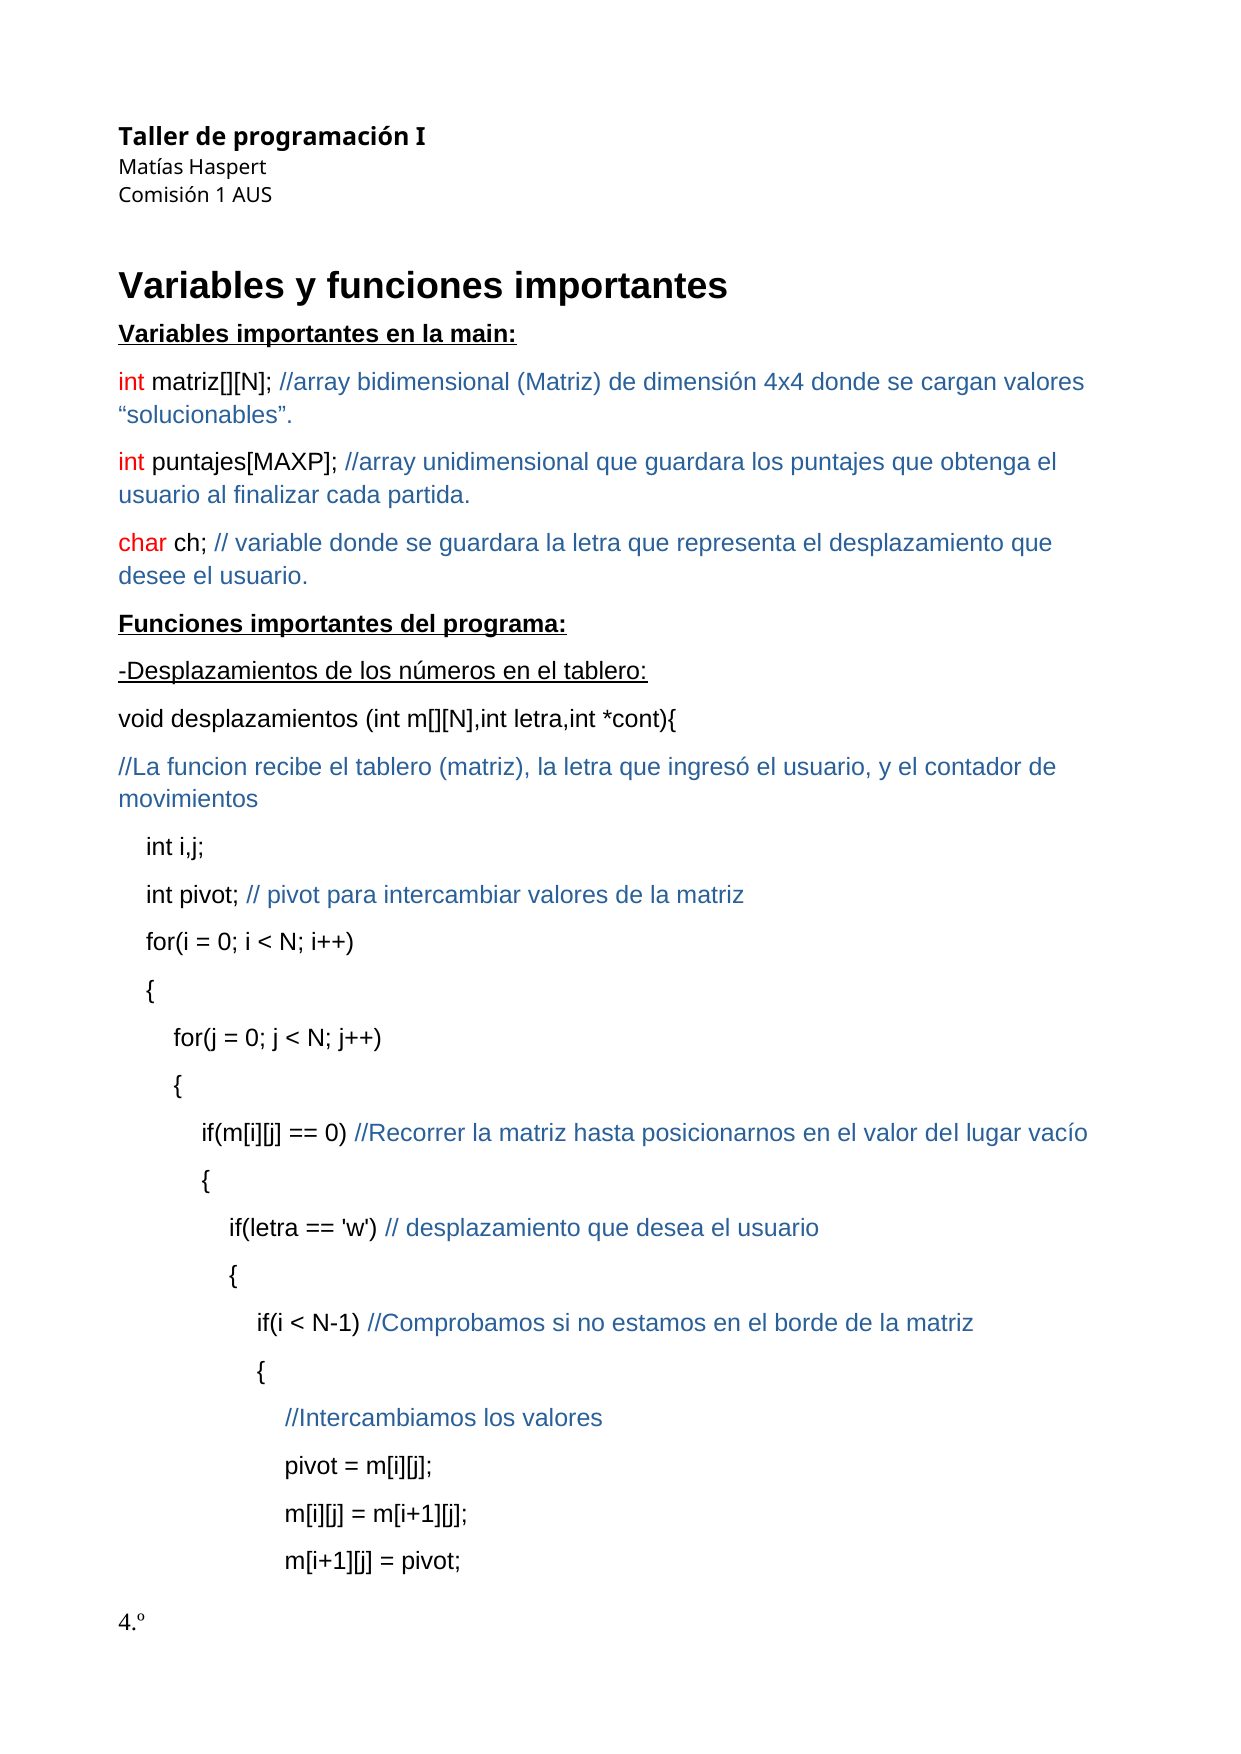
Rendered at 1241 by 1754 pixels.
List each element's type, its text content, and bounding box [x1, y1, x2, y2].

text { [118, 1165, 1122, 1194]
text m[i][j] = m[i+1][j]; [118, 1498, 1122, 1527]
text { [118, 1070, 1122, 1099]
text int puntajes[MAXP]; //array unidimensional que guardara los puntajes que obtenga el usuario al finalizar cada partida. [118, 447, 1122, 509]
text //La funcion recibe el tablero (matriz), la letra que ingresó el usuario, y el contador de movimientos [118, 751, 1122, 813]
text //Intercambiamos los valores [118, 1403, 1122, 1432]
text -Desplazamientos de los números en el tablero: [118, 656, 1122, 685]
text for(i = 0; i < N; i++) [118, 927, 1122, 956]
text { [118, 1261, 1122, 1289]
text if(letra == 'w') // desplazamiento que desea el usuario [118, 1213, 1122, 1242]
text if(i < N-1) //Comprobamos si no estamos en el borde de la matriz [118, 1308, 1122, 1337]
text pivot = m[i][j]; [118, 1451, 1122, 1480]
subtitle Variables y funciones importantes [118, 263, 1122, 307]
text Variables importantes en la main: [118, 319, 1122, 348]
text char ch; // variable donde se guardara la letra que representa el desplazamiento que desee el usuario. [118, 528, 1122, 590]
text void desplazamientos (int m[][N],int letra,int *cont){ [118, 704, 1122, 733]
text int pivot; // pivot para intercambiar valores de la matriz [118, 880, 1122, 908]
text int i,j; [118, 832, 1122, 861]
text if(m[i][j] == 0) //Recorrer la matriz hasta posicionarnos en el valor del lugar vacío [118, 1118, 1122, 1146]
text for(j = 0; j < N; j++) [118, 1022, 1122, 1051]
text m[i+1][j] = pivot; [118, 1546, 1122, 1575]
text int matriz[][N]; //array bidimensional (Matriz) de dimensión 4x4 donde se cargan valores “solucionables”. [118, 367, 1122, 428]
text Funciones importantes del programa: [118, 609, 1122, 637]
text { [118, 1356, 1122, 1384]
text { [118, 975, 1122, 1004]
